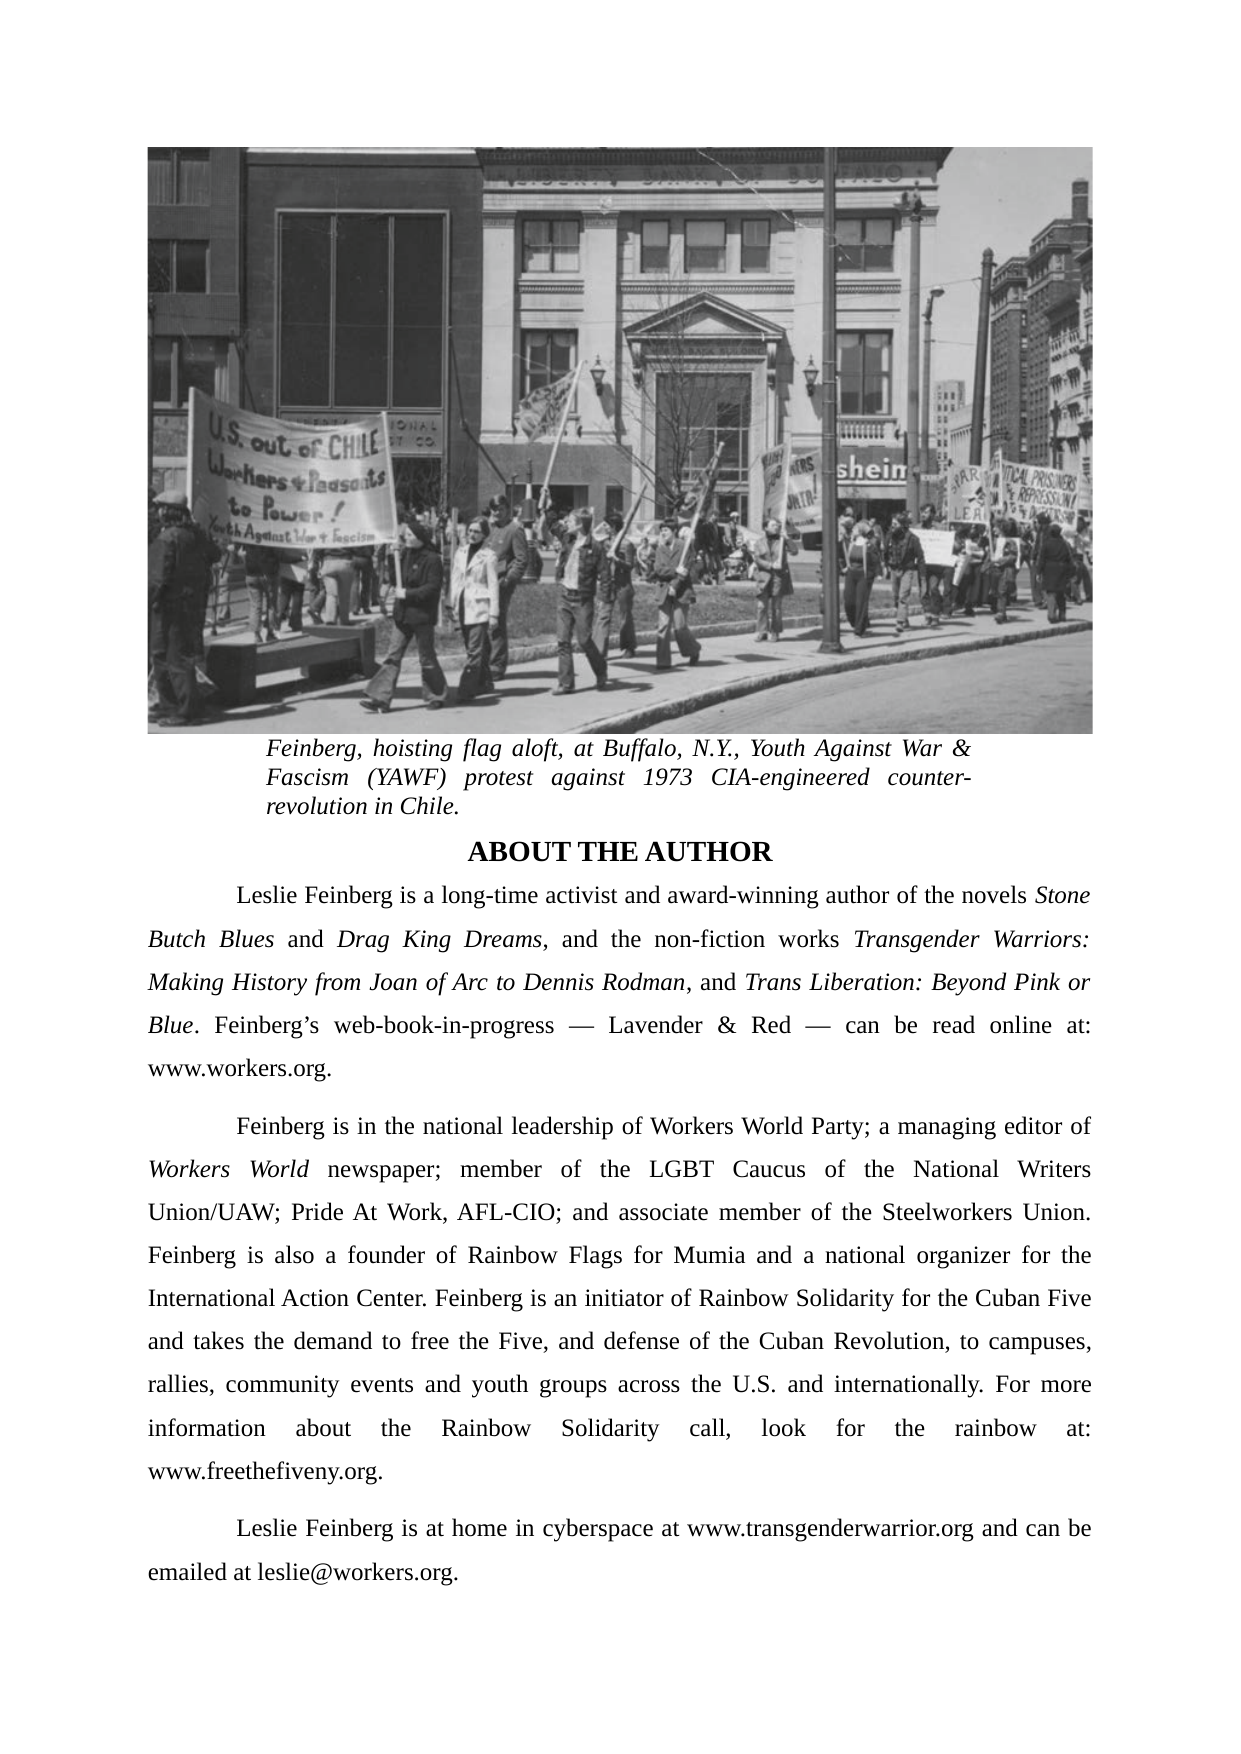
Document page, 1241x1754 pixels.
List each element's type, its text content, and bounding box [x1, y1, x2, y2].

text Leslie Feinberg is at home in cyberspace at www.transgenderwarrior.org and can be emailed at leslie@workers.org. [148, 1513, 1093, 1585]
text Feinberg is in the national leadership of Workers World Party; a managing editor of Workers World newspaper; member of the LGBT Caucus of the National Writers Union/UAW; Pride At Work, AFL-CIO; and associate member of the Steelworkers Union. Feinberg is also a founder of Rainbow Flags for Mumia and a national organizer for the International Action Center. Feinberg is an initiator of Rainbow Solidarity for the Cuban Five and takes the demand to free the Five, and defense of the Cuban Revolution, to campuses, rallies, community events and youth groups across the U.S. and internationally. For more information about the Rainbow Solidarity call, look for the rainbow at: www.freethefiveny.org. [148, 1111, 1093, 1484]
subtitle ABOUT THE AUTHOR [148, 834, 1093, 868]
text Feinberg, hoisting flag aloft, at Buffalo, N.Y., Youth Against War & Fascism (YAWF) protest against 1973 CIA-engineered counter-revolution in Chile. [266, 734, 974, 820]
picture [147, 147, 1093, 734]
text Leslie Feinberg is a long-time activist and award-winning author of the novels Stone Butch Blues and Drag King Dreams, and the non-fiction works Transgender Warriors: Making History from Joan of Arc to Dennis Rodman, and Trans Liberation: Beyond Pink or Blue. Feinberg’s web-book-in-progress — Lavender & Red — can be read online at: www.workers.org. [148, 881, 1093, 1082]
